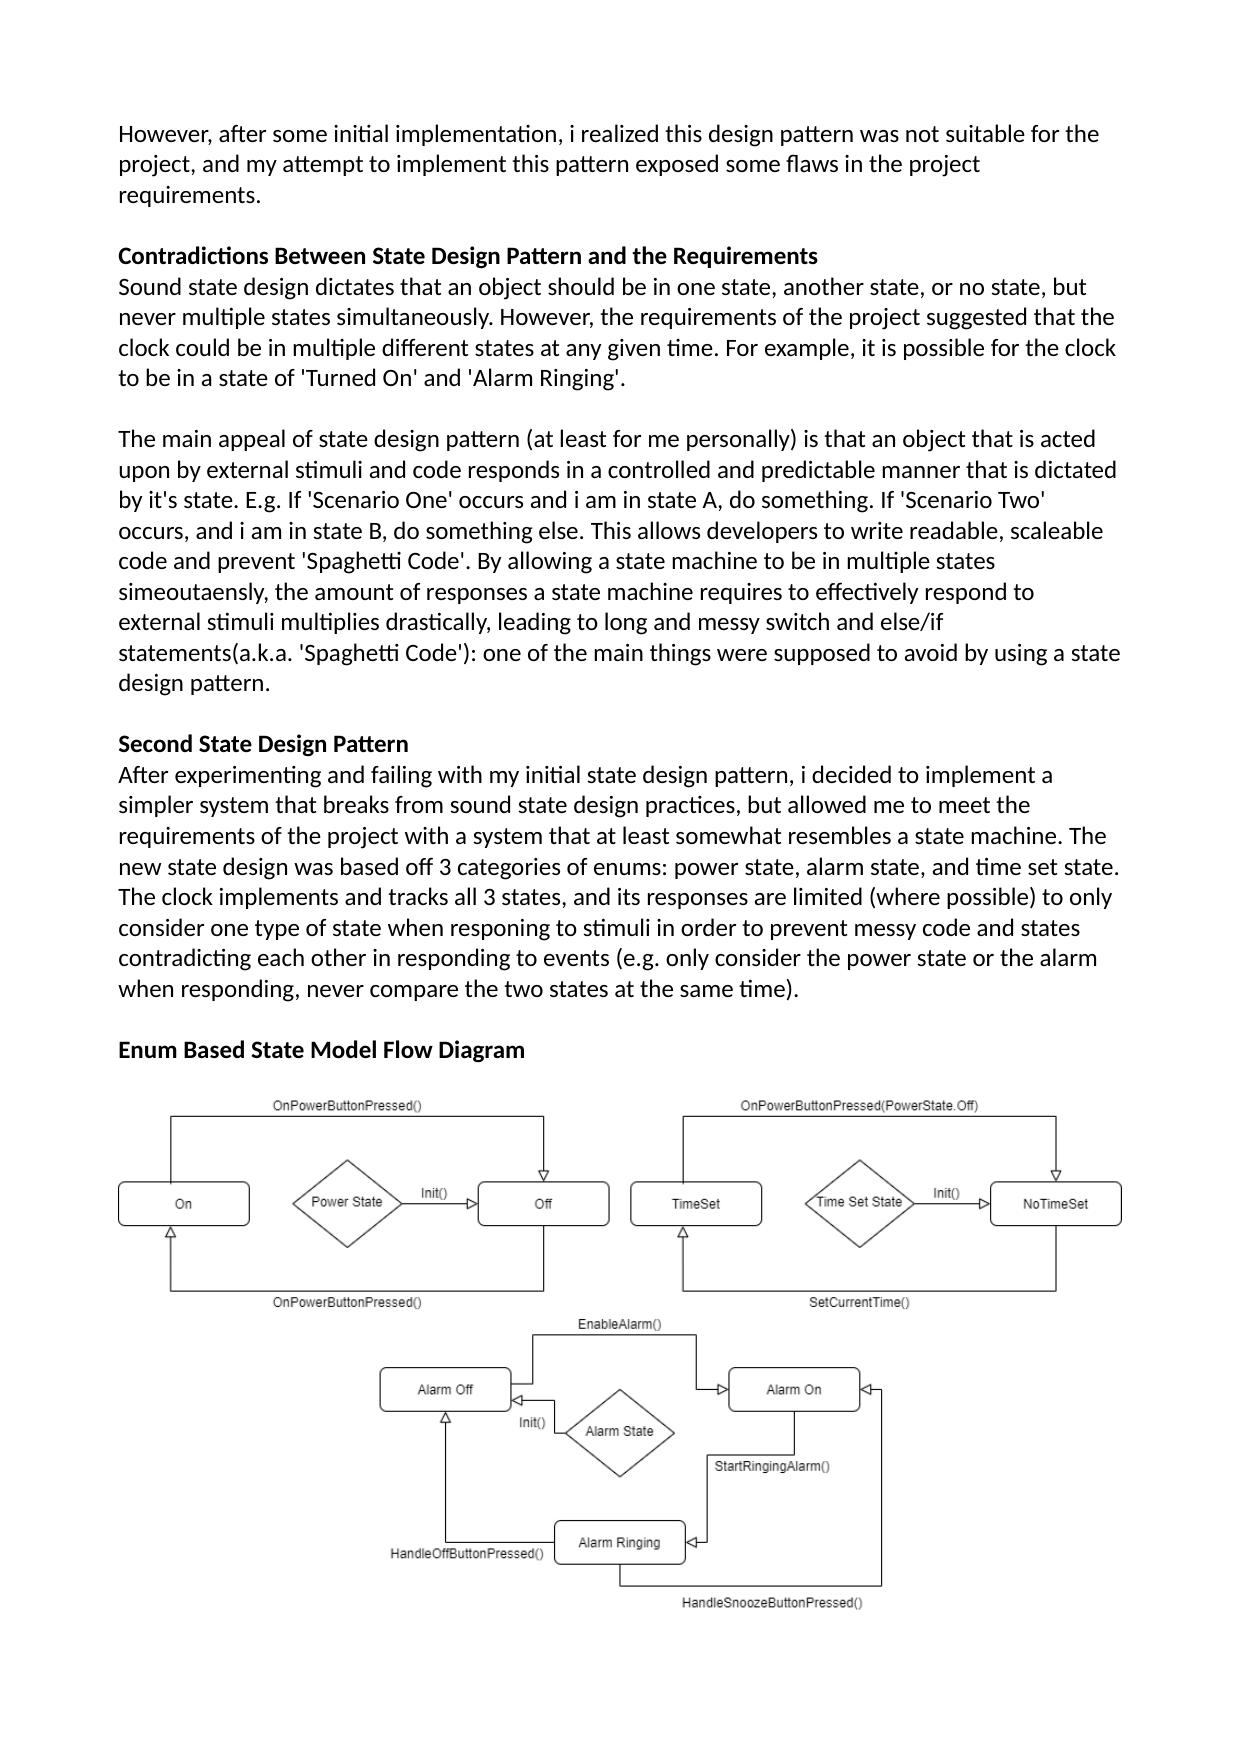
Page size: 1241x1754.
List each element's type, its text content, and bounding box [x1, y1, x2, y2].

picture [118, 1094, 1122, 1614]
text However, after some initial implementation, i realized this design pattern was not suitable for the project, and my attempt to implement this pattern exposed some flaws in the project requirements. [118, 118, 1122, 210]
text Sound state design dictates that an object should be in one state, another state, or no state, but never multiple states simultaneously. However, the requirements of the project suggested that the clock could be in multiple different states at any given time. For example, it is possible for the clock to be in a state of 'Turned On' and 'Alarm Ringing'. [118, 271, 1122, 393]
text The main appeal of state design pattern (at least for me personally) is that an object that is acted upon by external stimuli and code responds in a controlled and predictable manner that is dictated by it's state. E.g. If 'Scenario One' occurs and i am in state A, do something. If 'Scenario Two' occurs, and i am in state B, do something else. This allows developers to write readable, scaleable code and prevent 'Spaghetti Code'. By allowing a state machine to be in multiple states simeoutaensly, the amount of responses a state machine requires to effectively respond to external stimuli multiplies drastically, leading to long and messy switch and else/if statements(a.k.a. 'Spaghetti Code'): one of the main things were supposed to avoid by using a state design pattern. [118, 423, 1122, 698]
text Enum Based State Model Flow Diagram [118, 1034, 1122, 1064]
text After experimenting and failing with my initial state design pattern, i decided to implement a simpler system that breaks from sound state design practices, but allowed me to meet the requirements of the project with a system that at least somewhat resembles a state machine. The new state design was based off 3 categories of enums: power state, alarm state, and time set state. The clock implements and tracks all 3 states, and its responses are limited (where possible) to only consider one type of state when responing to stimuli in order to prevent messy code and states contradicting each other in responding to events (e.g. only consider the power state or the alarm when responding, never compare the two states at the same time). [118, 759, 1122, 1003]
text Second State Design Pattern [118, 728, 1122, 759]
text Contradictions Between State Design Pattern and the Requirements [118, 240, 1122, 271]
